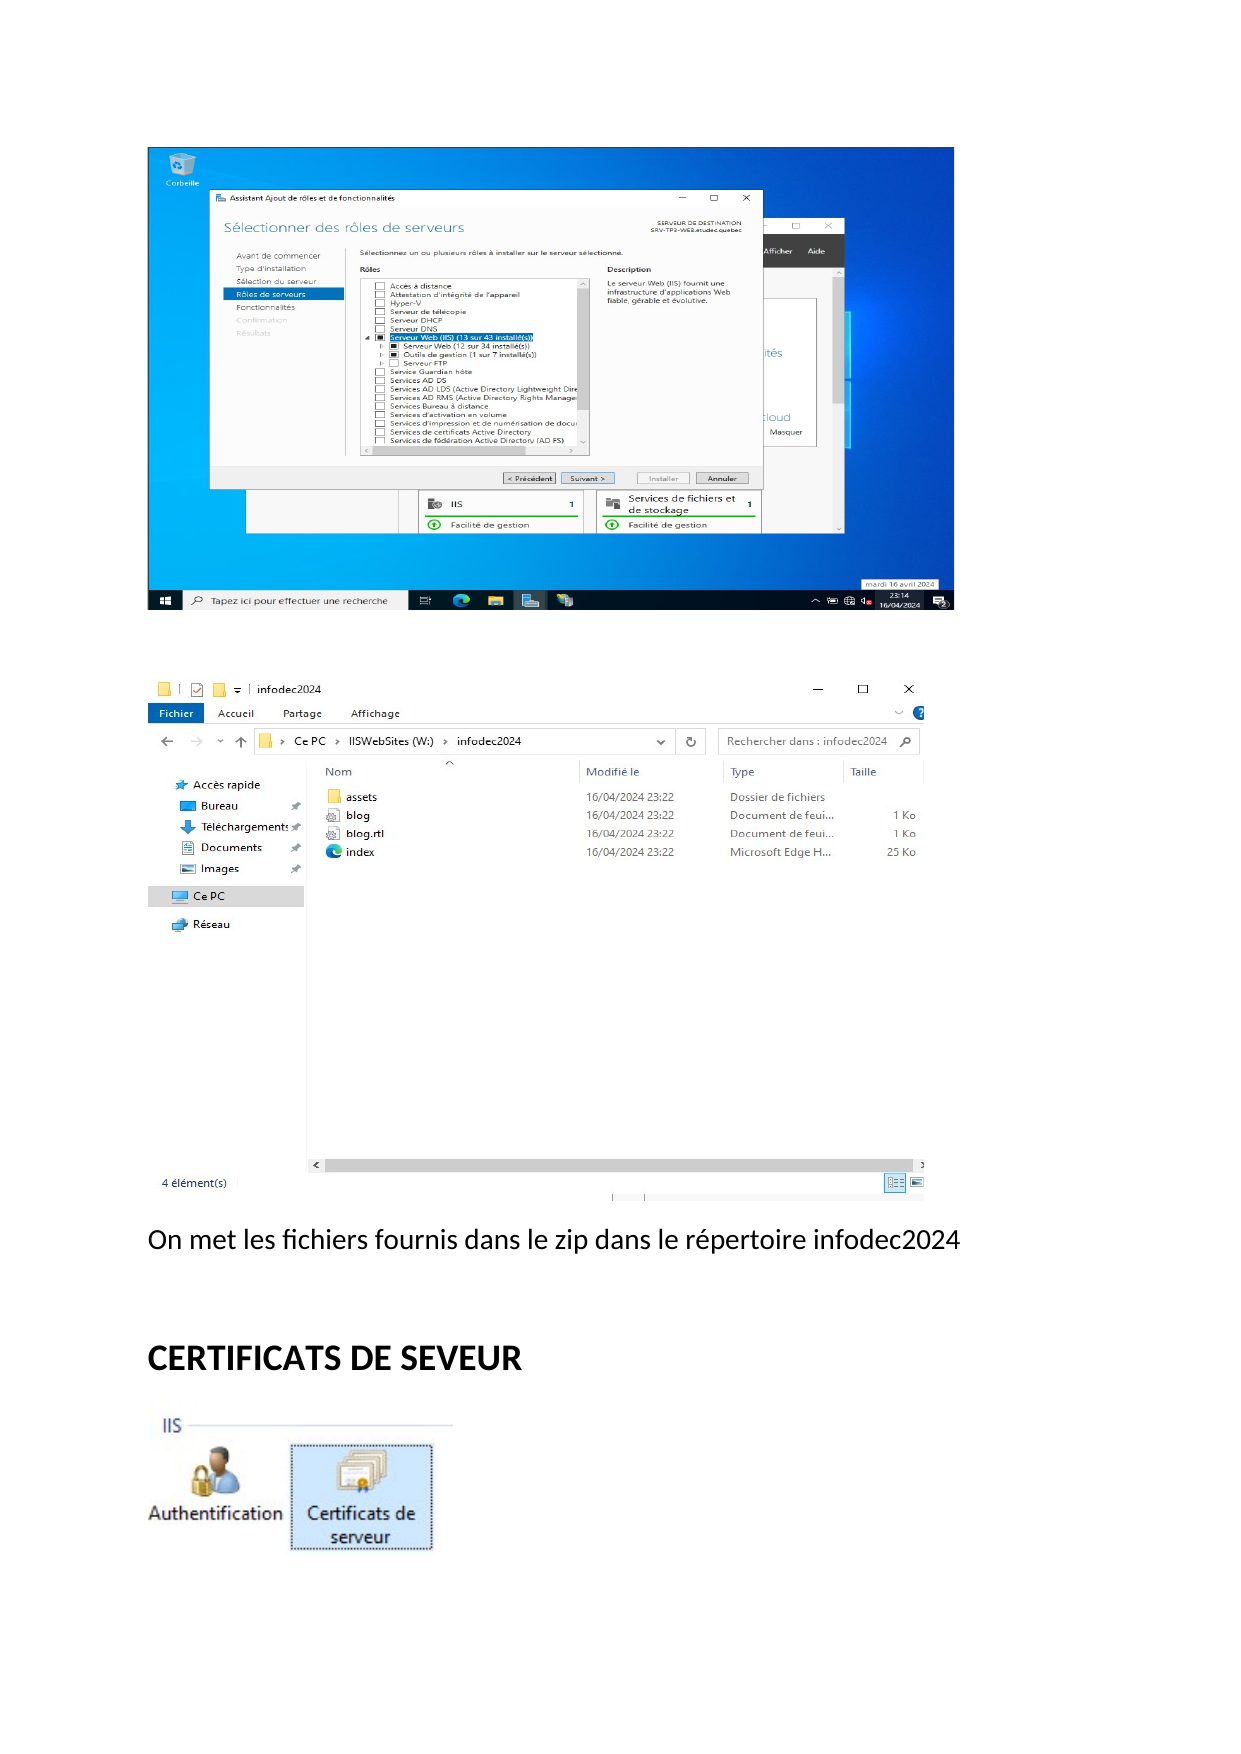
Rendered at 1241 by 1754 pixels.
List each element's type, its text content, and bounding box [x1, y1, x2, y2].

text CERTIFICATS DE SEVEUR [148, 1334, 1093, 1380]
text On met les fichiers fournis dans le zip dans le répertoire infodec2024 [148, 1221, 1093, 1257]
